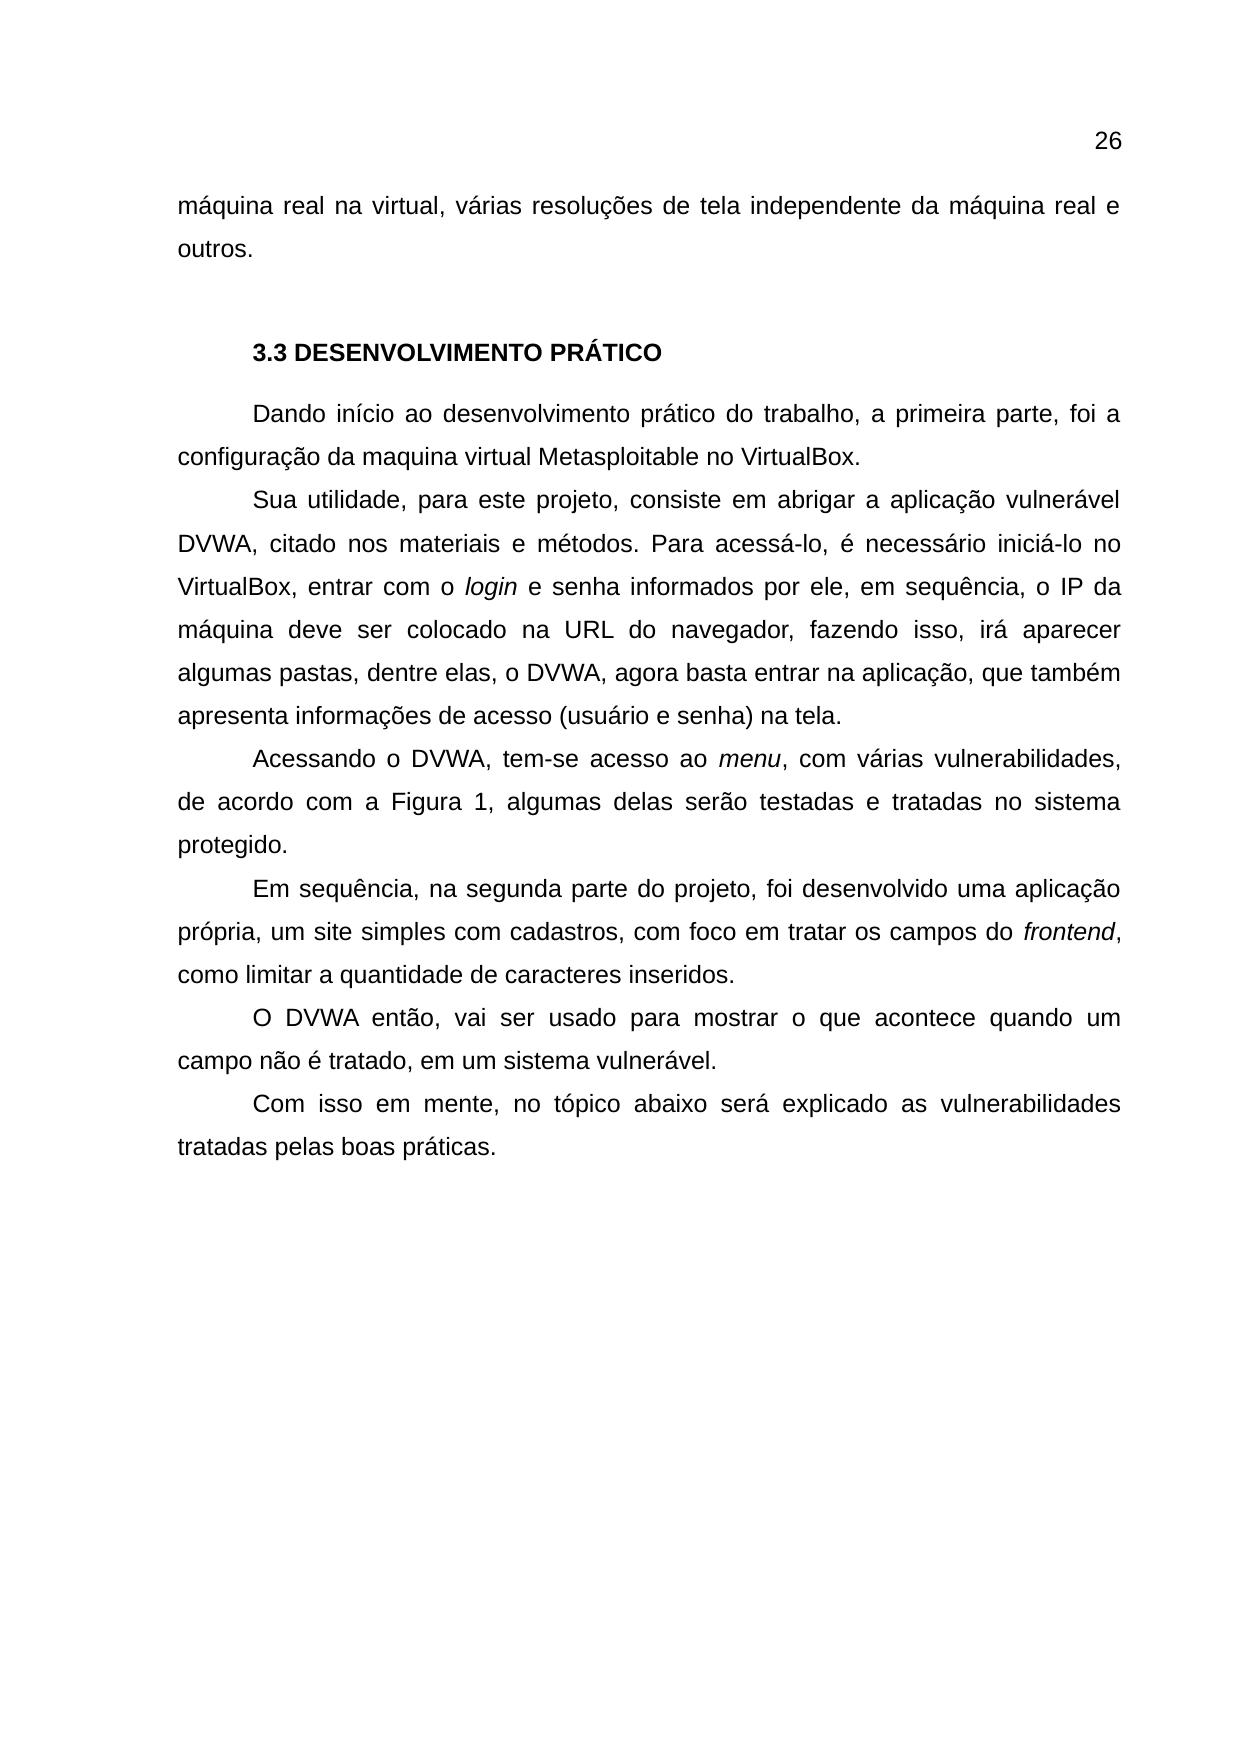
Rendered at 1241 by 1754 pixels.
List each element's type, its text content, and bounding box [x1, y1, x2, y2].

text Sua utilidade, para este projeto, consiste em abrigar a aplicação vulnerável DVWA, citado nos materiais e métodos. Para acessá-lo, é necessário iniciá-lo no VirtualBox, entrar com o login e senha informados por ele, em sequência, o IP da máquina deve ser colocado na URL do navegador, fazendo isso, irá aparecer algumas pastas, dentre elas, o DVWA, agora basta entrar na aplicação, que também apresenta informações de acesso (usuário e senha) na tela. [177, 485, 1122, 730]
text máquina real na virtual, várias resoluções de tela independente da máquina real e outros. [177, 191, 1122, 263]
text Acessando o DVWA, tem-se acesso ao menu, com várias vulnerabilidades, de acordo com a Figura 1, algumas delas serão testadas e tratadas no sistema protegido. [177, 744, 1122, 859]
text Dando início ao desenvolvimento prático do trabalho, a primeira parte, foi a configuração da maquina virtual Metasploitable no VirtualBox. [177, 399, 1122, 471]
text Em sequência, na segunda parte do projeto, foi desenvolvido uma aplicação própria, um site simples com cadastros, com foco em tratar os campos do frontend, como limitar a quantidade de caracteres inseridos. [177, 873, 1122, 988]
subtitle 3.3 DESENVOLVIMENTO PRÁTICO [215, 338, 1122, 367]
text O DVWA então, vai ser usado para mostrar o que acontece quando um campo não é tratado, em um sistema vulnerável. [177, 1003, 1122, 1075]
text Com isso em mente, no tópico abaixo será explicado as vulnerabilidades tratadas pelas boas práticas. [177, 1089, 1122, 1161]
